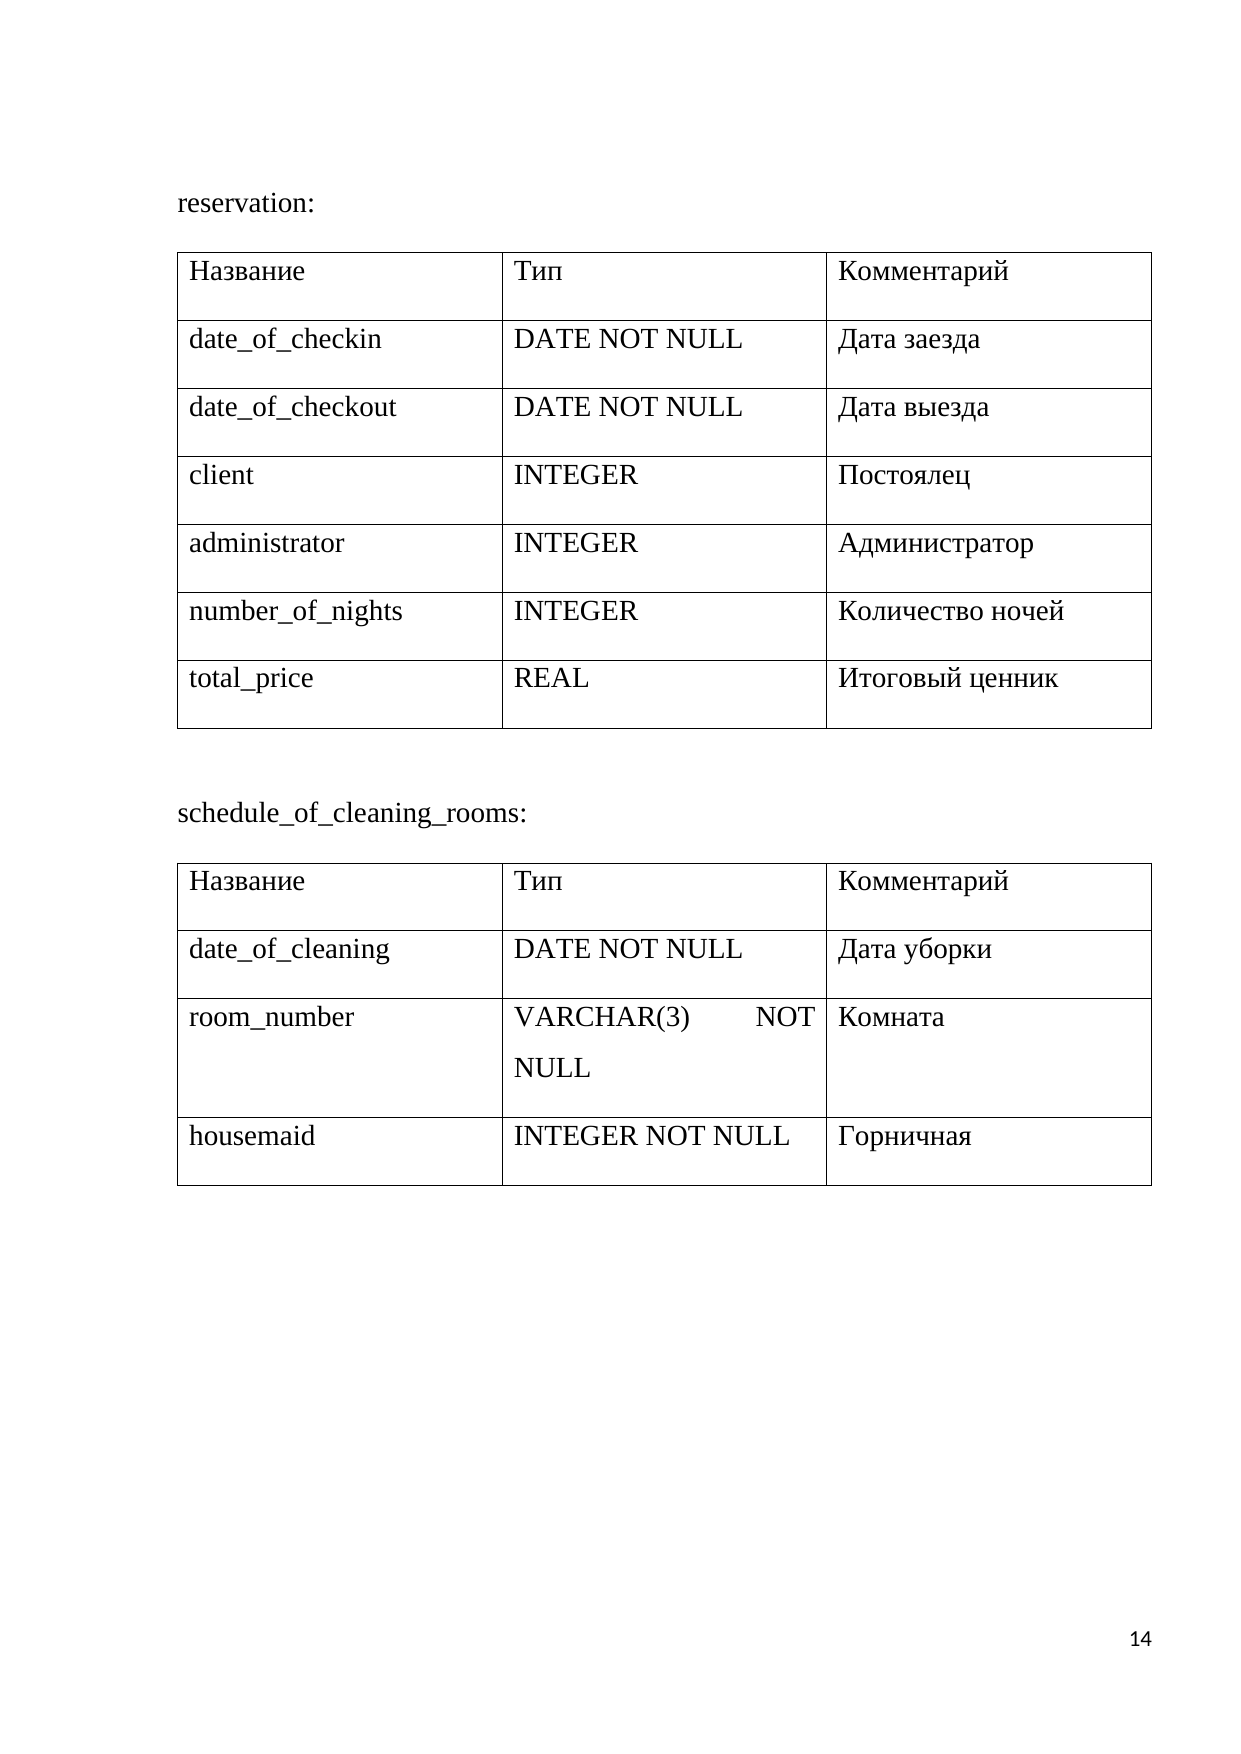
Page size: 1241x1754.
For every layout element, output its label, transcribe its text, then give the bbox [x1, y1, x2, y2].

table_cell Дата уборки [827, 931, 1151, 998]
table_cell housemaid [178, 1118, 502, 1184]
table_cell room_number [178, 999, 502, 1117]
table_cell INTEGER [503, 525, 826, 592]
table_cell client [178, 457, 502, 524]
table_cell Постоялец [827, 457, 1151, 524]
table_cell Горничная [827, 1118, 1151, 1184]
table_cell INTEGER NOT NULL [503, 1118, 826, 1184]
table_cell DATE NOT NULL [503, 321, 826, 388]
table_cell VARCHAR(3) NOT NULL [503, 999, 826, 1117]
table_cell Дата заезда [827, 321, 1151, 388]
table_header Название [178, 864, 502, 930]
table_cell date_of_cleaning [178, 931, 502, 998]
table_header Комментарий [827, 864, 1151, 930]
table_header Название [178, 253, 502, 320]
table_cell Администратор [827, 525, 1151, 592]
text reservation: [177, 185, 1152, 219]
table_cell Итоговый ценник [827, 661, 1151, 727]
table_header Тип [503, 253, 826, 320]
text schedule_of_cleaning_rooms: [177, 796, 1152, 829]
table_cell DATE NOT NULL [503, 931, 826, 998]
table_cell INTEGER [503, 457, 826, 524]
table_cell REAL [503, 661, 826, 727]
table_cell number_of_nights [178, 593, 502, 659]
table_cell Комната [827, 999, 1151, 1117]
table_cell DATE NOT NULL [503, 389, 826, 456]
table_cell Количество ночей [827, 593, 1151, 659]
table_cell date_of_checkout [178, 389, 502, 456]
table_cell total_price [178, 661, 502, 727]
table_header Тип [503, 864, 826, 930]
table_header Комментарий [827, 253, 1151, 320]
table_cell INTEGER [503, 593, 826, 659]
table_cell Дата выезда [827, 389, 1151, 456]
table_cell date_of_checkin [178, 321, 502, 388]
table_cell administrator [178, 525, 502, 592]
